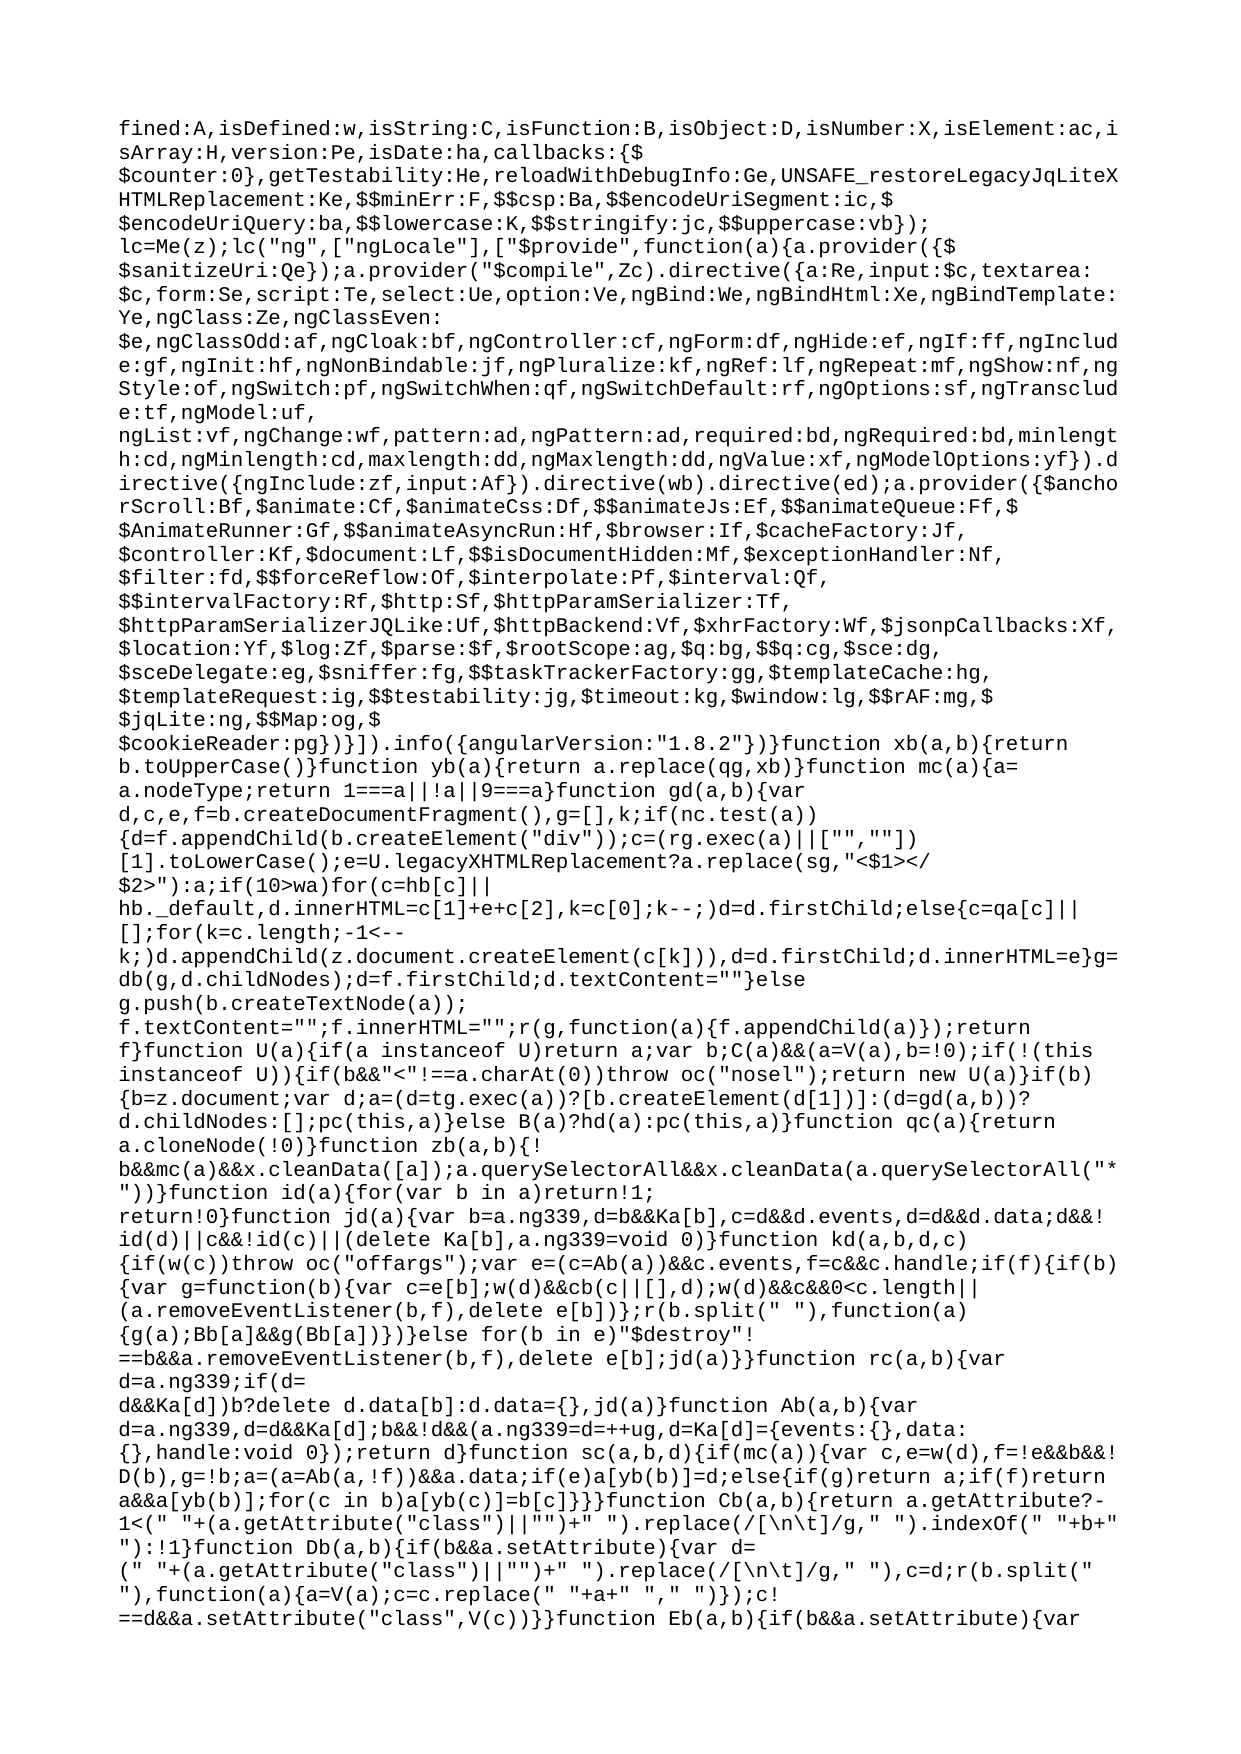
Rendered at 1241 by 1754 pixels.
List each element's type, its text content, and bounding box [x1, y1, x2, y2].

text f.textContent="";f.innerHTML="";r(g,function(a){f.appendChild(a)});return f}function U(a){if(a instanceof U)return a;var b;C(a)&&(a=V(a),b=!0);if(!(this instanceof U)){if(b&&"<"!==a.charAt(0))throw oc("nosel");return new U(a)}if(b){b=z.document;var d;a=(d=tg.exec(a))?[b.createElement(d[1])]:(d=gd(a,b))?d.childNodes:[];pc(this,a)}else B(a)?hd(a):pc(this,a)}function qc(a){return a.cloneNode(!0)}function zb(a,b){!b&&mc(a)&&x.cleanData([a]);a.querySelectorAll&&x.cleanData(a.querySelectorAll("*"))}function id(a){for(var b in a)return!1; [118, 1017, 1122, 1206]
text a.nodeType;return 1===a||!a||9===a}function gd(a,b){var d,c,e,f=b.createDocumentFragment(),g=[],k;if(nc.test(a)){d=f.appendChild(b.createElement("div"));c=(rg.exec(a)||["",""])[1].toLowerCase();e=U.legacyXHTMLReplacement?a.replace(sg,"<$1></$2>"):a;if(10>wa)for(c=hb[c]||hb._default,d.innerHTML=c[1]+e+c[2],k=c[0];k--;)d=d.firstChild;else{c=qa[c]||[];for(k=c.length;-1<--k;)d.appendChild(z.document.createElement(c[k])),d=d.firstChild;d.innerHTML=e}g=db(g,d.childNodes);d=f.firstChild;d.textContent=""}else g.push(b.createTextNode(a)); [118, 780, 1122, 1017]
text ngList:vf,ngChange:wf,pattern:ad,ngPattern:ad,required:bd,ngRequired:bd,minlength:cd,ngMinlength:cd,maxlength:dd,ngMaxlength:dd,ngValue:xf,ngModelOptions:yf}).directive({ngInclude:zf,input:Af}).directive(wb).directive(ed);a.provider({$anchorScroll:Bf,$animate:Cf,$animateCss:Df,$$animateJs:Ef,$$animateQueue:Ff,$$AnimateRunner:Gf,$$animateAsyncRun:Hf,$browser:If,$cacheFactory:Jf,$controller:Kf,$document:Lf,$$isDocumentHidden:Mf,$exceptionHandler:Nf,$filter:fd,$$forceReflow:Of,$interpolate:Pf,$interval:Qf, [118, 426, 1122, 591]
text lc=Me(z);lc("ng",["ngLocale"],["$provide",function(a){a.provider({$$sanitizeUri:Qe});a.provider("$compile",Zc).directive({a:Re,input:$c,textarea:$c,form:Se,script:Te,select:Ue,option:Ve,ngBind:We,ngBindHtml:Xe,ngBindTemplate:Ye,ngClass:Ze,ngClassEven:$e,ngClassOdd:af,ngCloak:bf,ngController:cf,ngForm:df,ngHide:ef,ngIf:ff,ngInclude:gf,ngInit:hf,ngNonBindable:jf,ngPluralize:kf,ngRef:lf,ngRepeat:mf,ngShow:nf,ngStyle:of,ngSwitch:pf,ngSwitchWhen:qf,ngSwitchDefault:rf,ngOptions:sf,ngTransclude:tf,ngModel:uf, [118, 236, 1122, 426]
text (" "+(a.getAttribute("class")||"")+" ").replace(/[\n\t]/g," "),c=d;r(b.split(" "),function(a){a=V(a);c=c.replace(" "+a+" "," ")});c!==d&&a.setAttribute("class",V(c))}}function Eb(a,b){if(b&&a.setAttribute){var [118, 1561, 1122, 1631]
text d&&Ka[d])b?delete d.data[b]:d.data={},jd(a)}function Ab(a,b){var d=a.ng339,d=d&&Ka[d];b&&!d&&(a.ng339=d=++ug,d=Ka[d]={events:{},data:{},handle:void 0});return d}function sc(a,b,d){if(mc(a)){var c,e=w(d),f=!e&&b&&!D(b),g=!b;a=(a=Ab(a,!f))&&a.data;if(e)a[yb(b)]=d;else{if(g)return a;if(f)return a&&a[yb(b)];for(c in b)a[yb(c)]=b[c]}}}function Cb(a,b){return a.getAttribute?-1<(" "+(a.getAttribute("class")||"")+" ").replace(/[\n\t]/g," ").indexOf(" "+b+" "):!1}function Db(a,b){if(b&&a.setAttribute){var d= [118, 1395, 1122, 1561]
text fined:A,isDefined:w,isString:C,isFunction:B,isObject:D,isNumber:X,isElement:ac,isArray:H,version:Pe,isDate:ha,callbacks:{$$counter:0},getTestability:He,reloadWithDebugInfo:Ge,UNSAFE_restoreLegacyJqLiteXHTMLReplacement:Ke,$$minErr:F,$$csp:Ba,$$encodeUriSegment:ic,$$encodeUriQuery:ba,$$lowercase:K,$$stringify:jc,$$uppercase:vb}); [118, 118, 1122, 236]
text return!0}function jd(a){var b=a.ng339,d=b&&Ka[b],c=d&&d.events,d=d&&d.data;d&&!id(d)||c&&!id(c)||(delete Ka[b],a.ng339=void 0)}function kd(a,b,d,c){if(w(c))throw oc("offargs");var e=(c=Ab(a))&&c.events,f=c&&c.handle;if(f){if(b){var g=function(b){var c=e[b];w(d)&&cb(c||[],d);w(d)&&c&&0<c.length||(a.removeEventListener(b,f),delete e[b])};r(b.split(" "),function(a){g(a);Bb[a]&&g(Bb[a])})}else for(b in e)"$destroy"!==b&&a.removeEventListener(b,f),delete e[b];jd(a)}}function rc(a,b){var d=a.ng339;if(d= [118, 1206, 1122, 1395]
text $$intervalFactory:Rf,$http:Sf,$httpParamSerializer:Tf,$httpParamSerializerJQLike:Uf,$httpBackend:Vf,$xhrFactory:Wf,$jsonpCallbacks:Xf,$location:Yf,$log:Zf,$parse:$f,$rootScope:ag,$q:bg,$$q:cg,$sce:dg,$sceDelegate:eg,$sniffer:fg,$$taskTrackerFactory:gg,$templateCache:hg,$templateRequest:ig,$$testability:jg,$timeout:kg,$window:lg,$$rAF:mg,$$jqLite:ng,$$Map:og,$$cookieReader:pg})}]).info({angularVersion:"1.8.2"})}function xb(a,b){return b.toUpperCase()}function yb(a){return a.replace(qg,xb)}function mc(a){a= [118, 591, 1122, 780]
